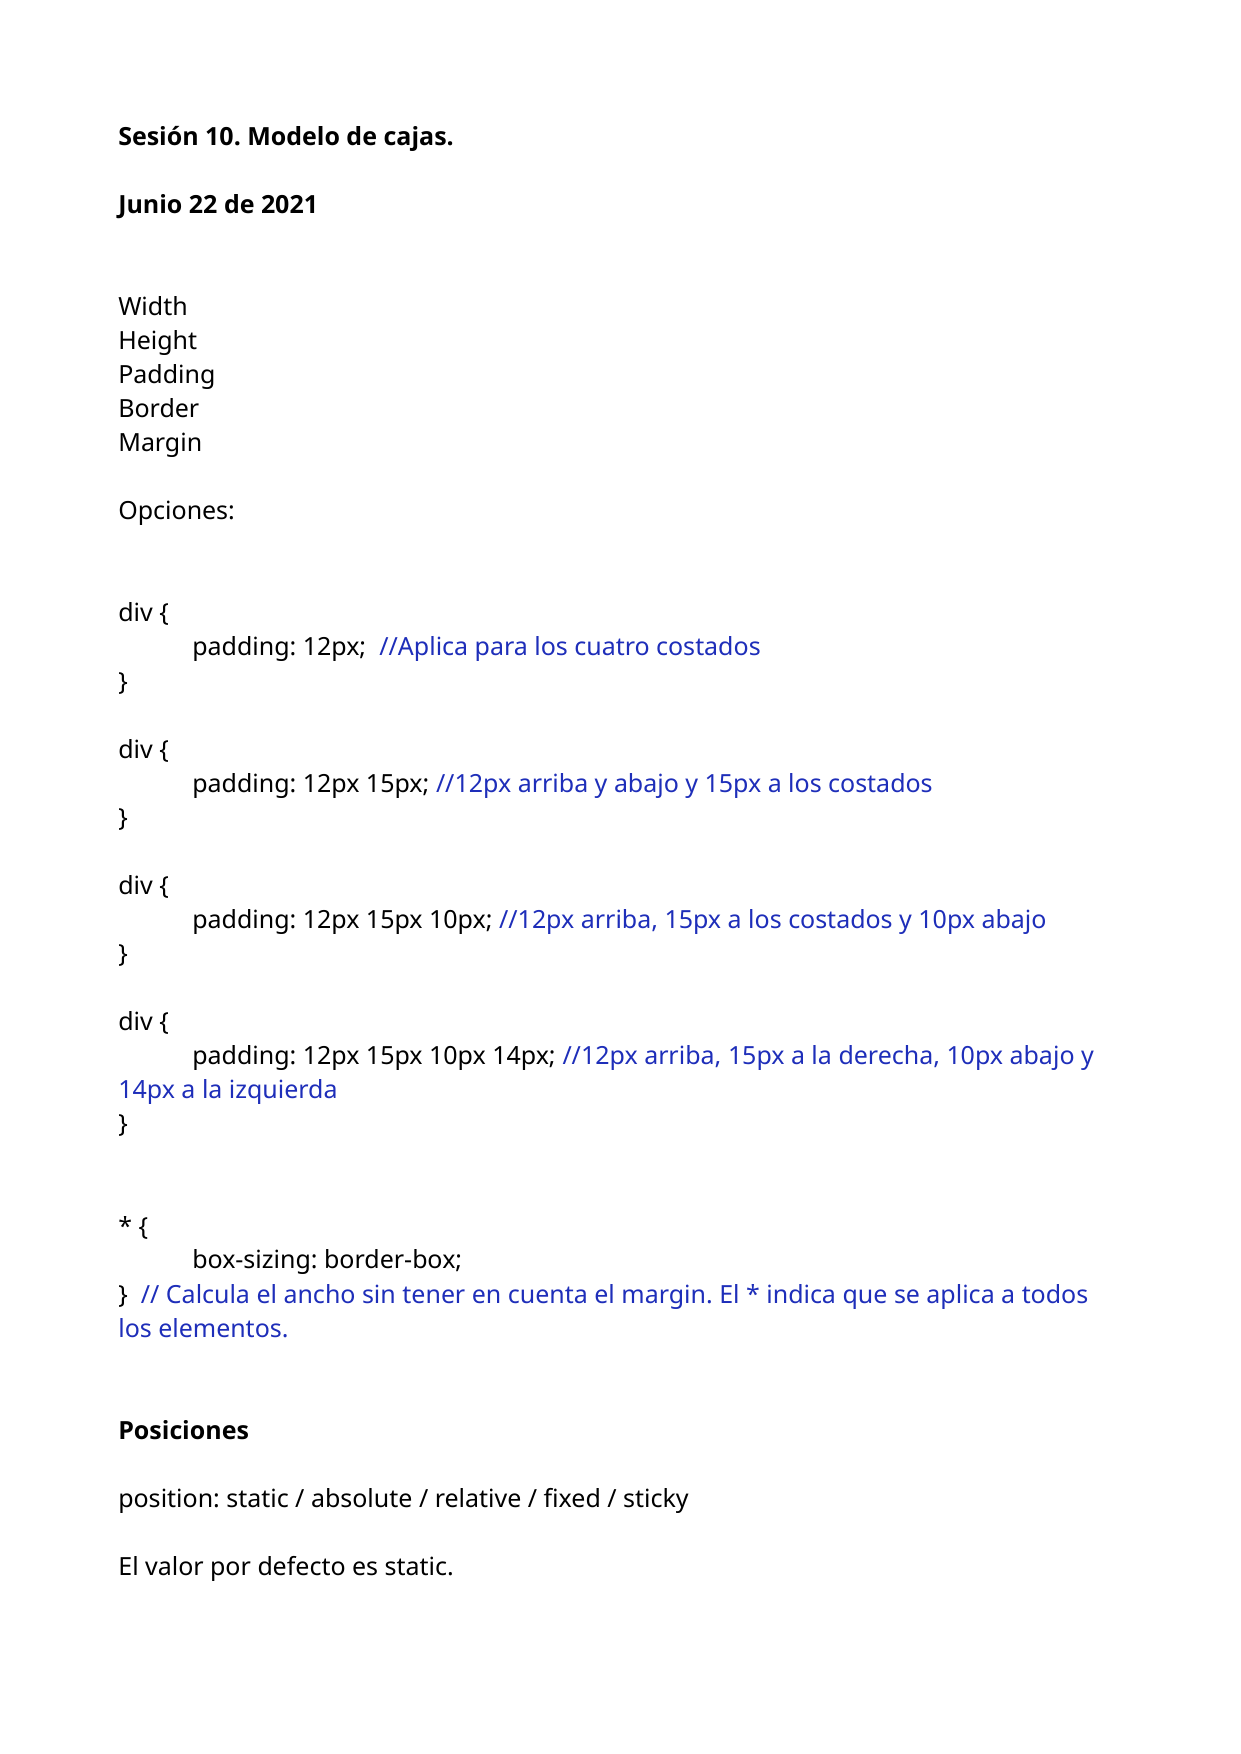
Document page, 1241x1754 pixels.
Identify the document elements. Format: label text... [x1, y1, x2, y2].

text div { [118, 867, 1122, 902]
text padding: 12px 15px 10px 14px; //12px arriba, 15px a la derecha, 10px abajo y 14px a la izquierda [118, 1038, 1122, 1106]
text position: static / absolute / relative / fixed / sticky [118, 1481, 1122, 1515]
text * { [118, 1208, 1122, 1242]
text Margin [118, 425, 1122, 459]
text } [118, 799, 1122, 833]
text El valor por defecto es static. [118, 1549, 1122, 1583]
text } // Calcula el ancho sin tener en cuenta el margin. El * indica que se aplica a todos los elementos. [118, 1276, 1122, 1344]
text div { [118, 731, 1122, 765]
text Width [118, 288, 1122, 322]
text Border [118, 391, 1122, 425]
text div { [118, 595, 1122, 629]
text padding: 12px 15px; //12px arriba y abajo y 15px a los costados [118, 765, 1122, 799]
text padding: 12px 15px 10px; //12px arriba, 15px a los costados y 10px abajo [118, 902, 1122, 936]
text } [118, 663, 1122, 697]
text Padding [118, 357, 1122, 391]
text Junio 22 de 2021 [118, 186, 1122, 220]
text div { [118, 1004, 1122, 1038]
text Sesión 10. Modelo de cajas. [118, 118, 1122, 152]
text Posiciones [118, 1412, 1122, 1447]
text Opciones: [118, 493, 1122, 527]
text Height [118, 322, 1122, 357]
text box-sizing: border-box; [118, 1242, 1122, 1276]
text } [118, 936, 1122, 970]
text } [118, 1106, 1122, 1140]
text padding: 12px; //Aplica para los cuatro costados [118, 629, 1122, 663]
